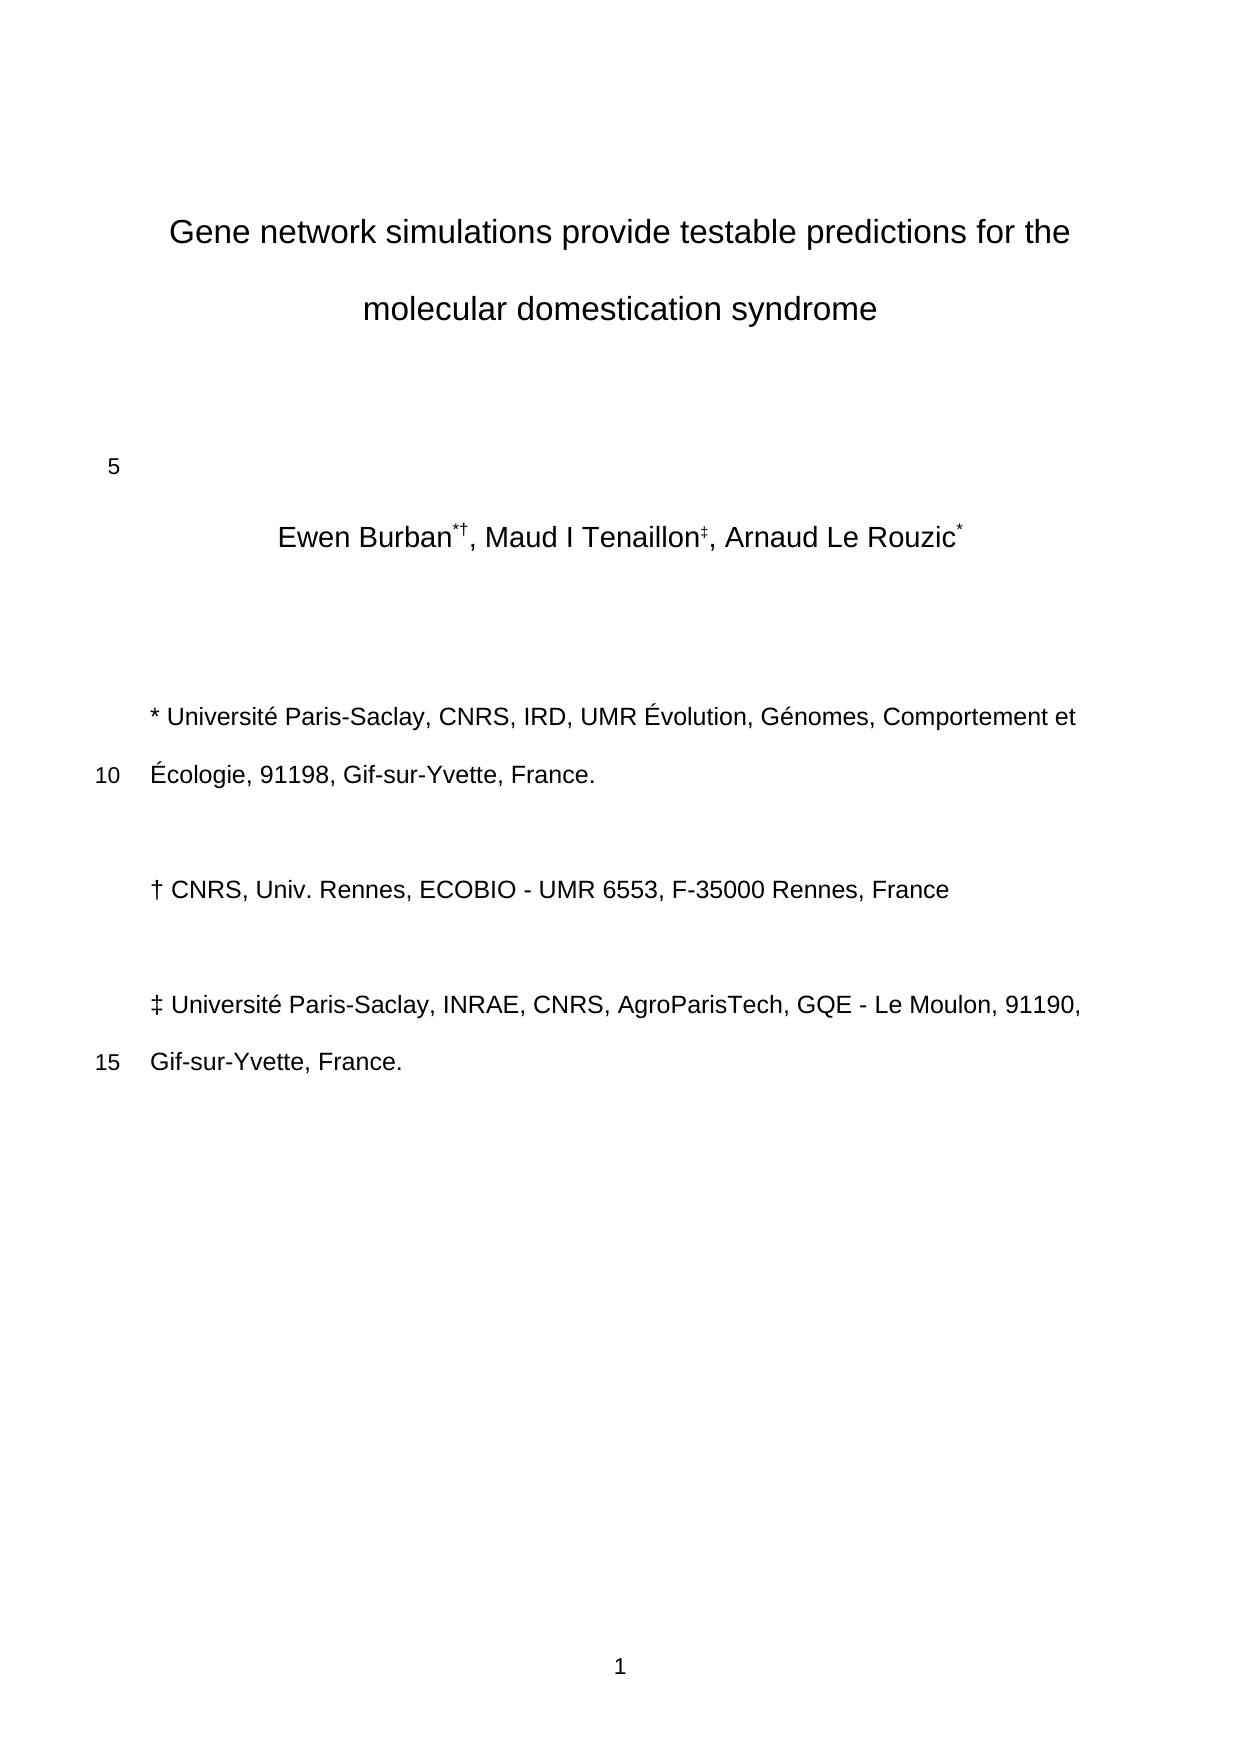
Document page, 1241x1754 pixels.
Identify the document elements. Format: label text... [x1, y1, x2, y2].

text Ewen Burban*†, Maud I Tenaillon‡, Arnaud Le Rouzic* [150, 520, 1090, 553]
text † CNRS, Univ. Rennes, ECOBIO - UMR 6553, F-35000 Rennes, France [150, 874, 1090, 903]
text ‡ Université Paris-Saclay, INRAE, CNRS, AgroParisTech, GQE - Le Moulon, 91190, Gif-sur-Yvette, France. [150, 989, 1090, 1076]
text * Université Paris-Saclay, CNRS, IRD, UMR Évolution, Génomes, Comportement et Écologie, 91198, Gif-sur-Yvette, France. [150, 702, 1090, 788]
text Gene network simulations provide testable predictions for the molecular domestication syndrome [150, 212, 1090, 328]
